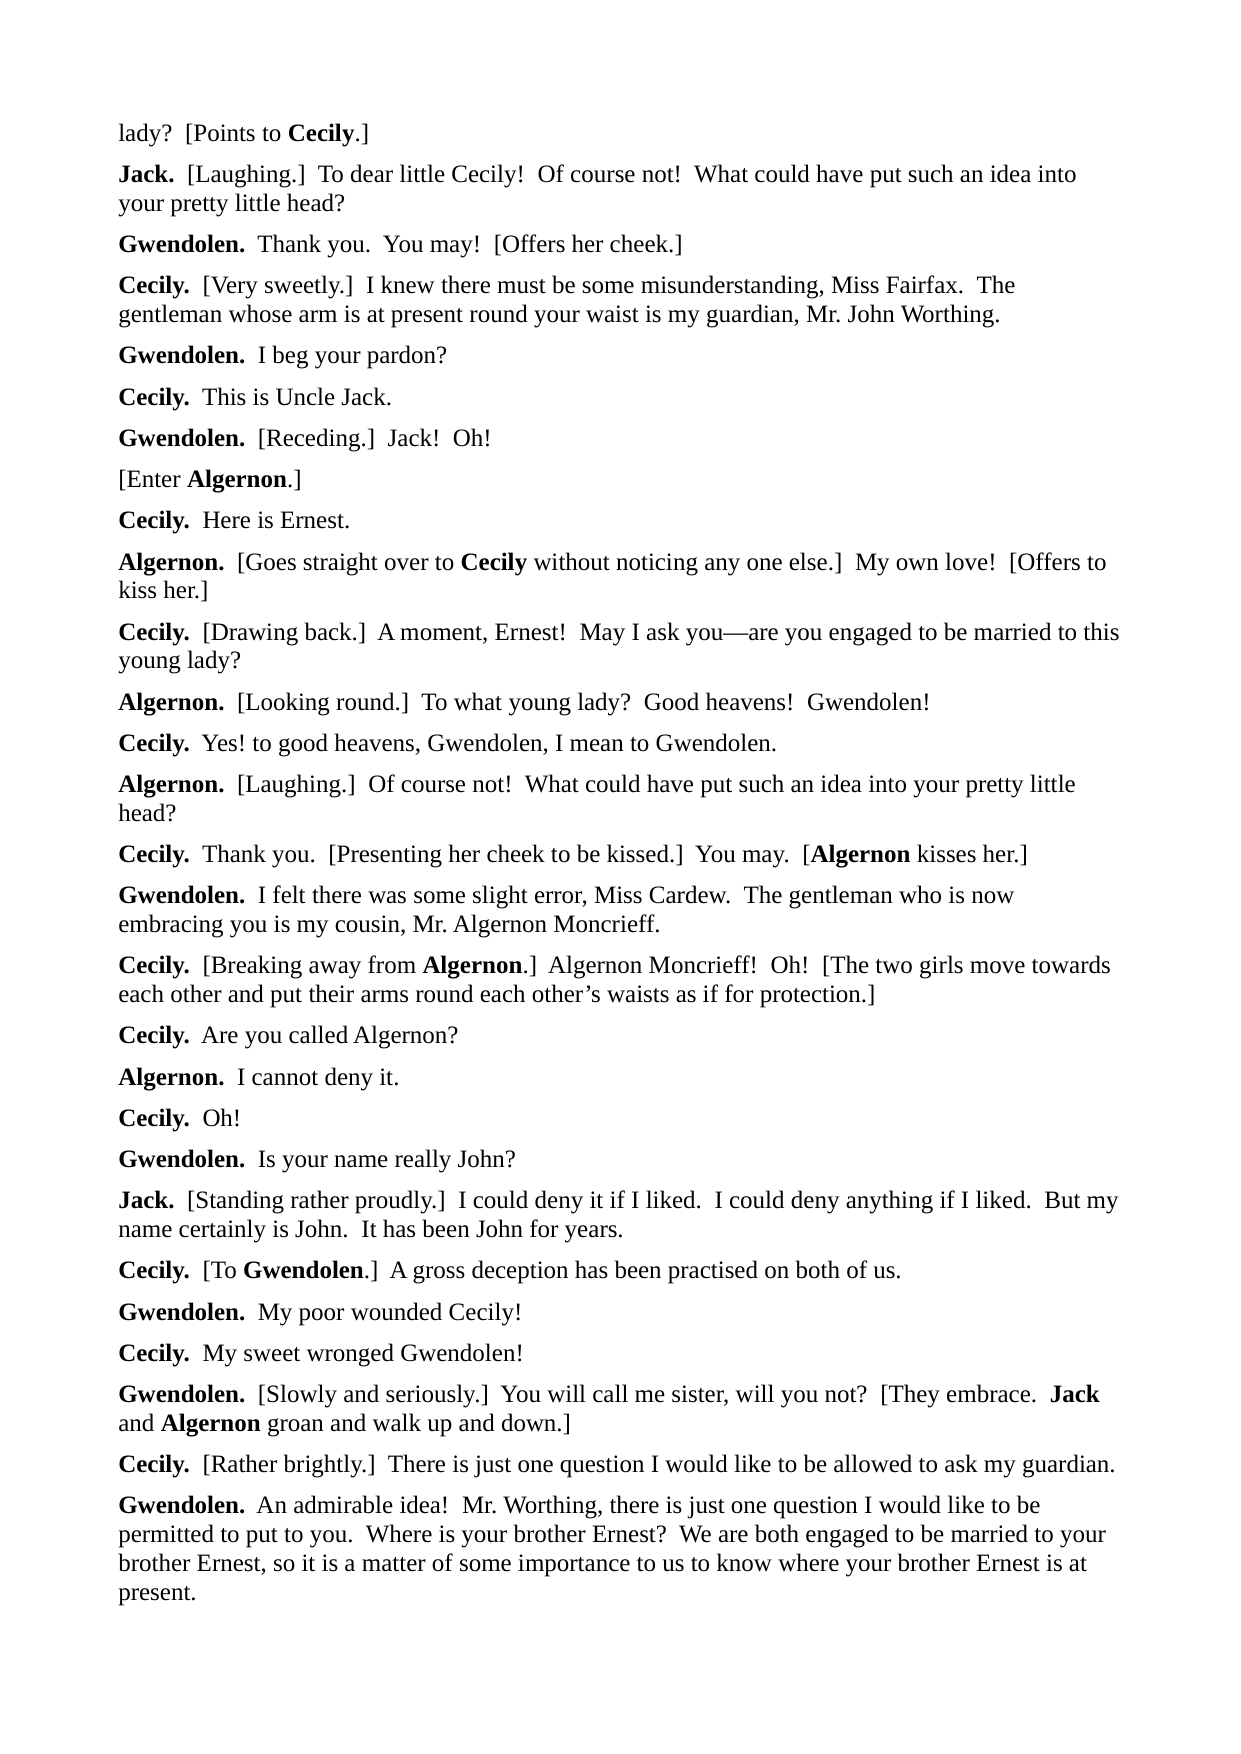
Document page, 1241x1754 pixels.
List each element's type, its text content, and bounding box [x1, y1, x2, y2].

text Gwendolen. My poor wounded Cecily! [118, 1297, 1122, 1326]
text Algernon. [Laughing.] Of course not! What could have put such an idea into your pretty little head? [118, 769, 1122, 827]
text Cecily. My sweet wronged Gwendolen! [118, 1338, 1122, 1367]
text Cecily. Here is Ernest. [118, 506, 1122, 534]
text Jack. [Laughing.] To dear little Cecily! Of course not! What could have put such an idea into your pretty little head? [118, 159, 1122, 217]
text Gwendolen. I beg your pardon? [118, 341, 1122, 369]
text Gwendolen. Thank you. You may! [Offers her cheek.] [118, 229, 1122, 258]
text Gwendolen. [Receding.] Jack! Oh! [118, 423, 1122, 452]
text Gwendolen. Is your name really John? [118, 1144, 1122, 1173]
text Gwendolen. I felt there was some slight error, Miss Cardew. The gentleman who is now embracing you is my cousin, Mr. Algernon Moncrieff. [118, 881, 1122, 938]
text Cecily. [Breaking away from Algernon.] Algernon Moncrieff! Oh! [The two girls move towards each other and put their arms round each other’s waists as if for protection.] [118, 951, 1122, 1008]
text [Enter Algernon.] [118, 464, 1122, 493]
text Algernon. [Looking round.] To what young lady? Good heavens! Gwendolen! [118, 687, 1122, 716]
text Cecily. [To Gwendolen.] A gross deception has been practised on both of us. [118, 1256, 1122, 1284]
text Jack. [Standing rather proudly.] I could deny it if I liked. I could deny anything if I liked. But my name certainly is John. It has been John for years. [118, 1186, 1122, 1243]
text Cecily. Oh! [118, 1103, 1122, 1132]
text Algernon. [Goes straight over to Cecily without noticing any one else.] My own love! [Offers to kiss her.] [118, 547, 1122, 604]
text Cecily. [Rather brightly.] There is just one question I would like to be allowed to ask my guardian. [118, 1449, 1122, 1478]
text Cecily. This is Uncle Jack. [118, 382, 1122, 411]
text Cecily. Are you called Algernon? [118, 1021, 1122, 1049]
text Cecily. [Drawing back.] A moment, Ernest! May I ask you—are you engaged to be married to this young lady? [118, 617, 1122, 674]
text Cecily. Thank you. [Presenting her cheek to be kissed.] You may. [Algernon kisses her.] [118, 839, 1122, 868]
text Gwendolen. [Slowly and seriously.] You will call me sister, will you not? [They embrace. Jack and Algernon groan and walk up and down.] [118, 1379, 1122, 1437]
text lady? [Points to Cecily.] [118, 118, 1122, 147]
text Gwendolen. An admirable idea! Mr. Worthing, there is just one question I would like to be permitted to put to you. Where is your brother Ernest? We are both engaged to be married to your brother Ernest, so it is a matter of some importance to us to know where your brother Ernest is at present. [118, 1491, 1122, 1606]
text Cecily. Yes! to good heavens, Gwendolen, I mean to Gwendolen. [118, 728, 1122, 757]
text Algernon. I cannot deny it. [118, 1062, 1122, 1091]
text Cecily. [Very sweetly.] I knew there must be some misunderstanding, Miss Fairfax. The gentleman whose arm is at present round your waist is my guardian, Mr. John Worthing. [118, 271, 1122, 328]
